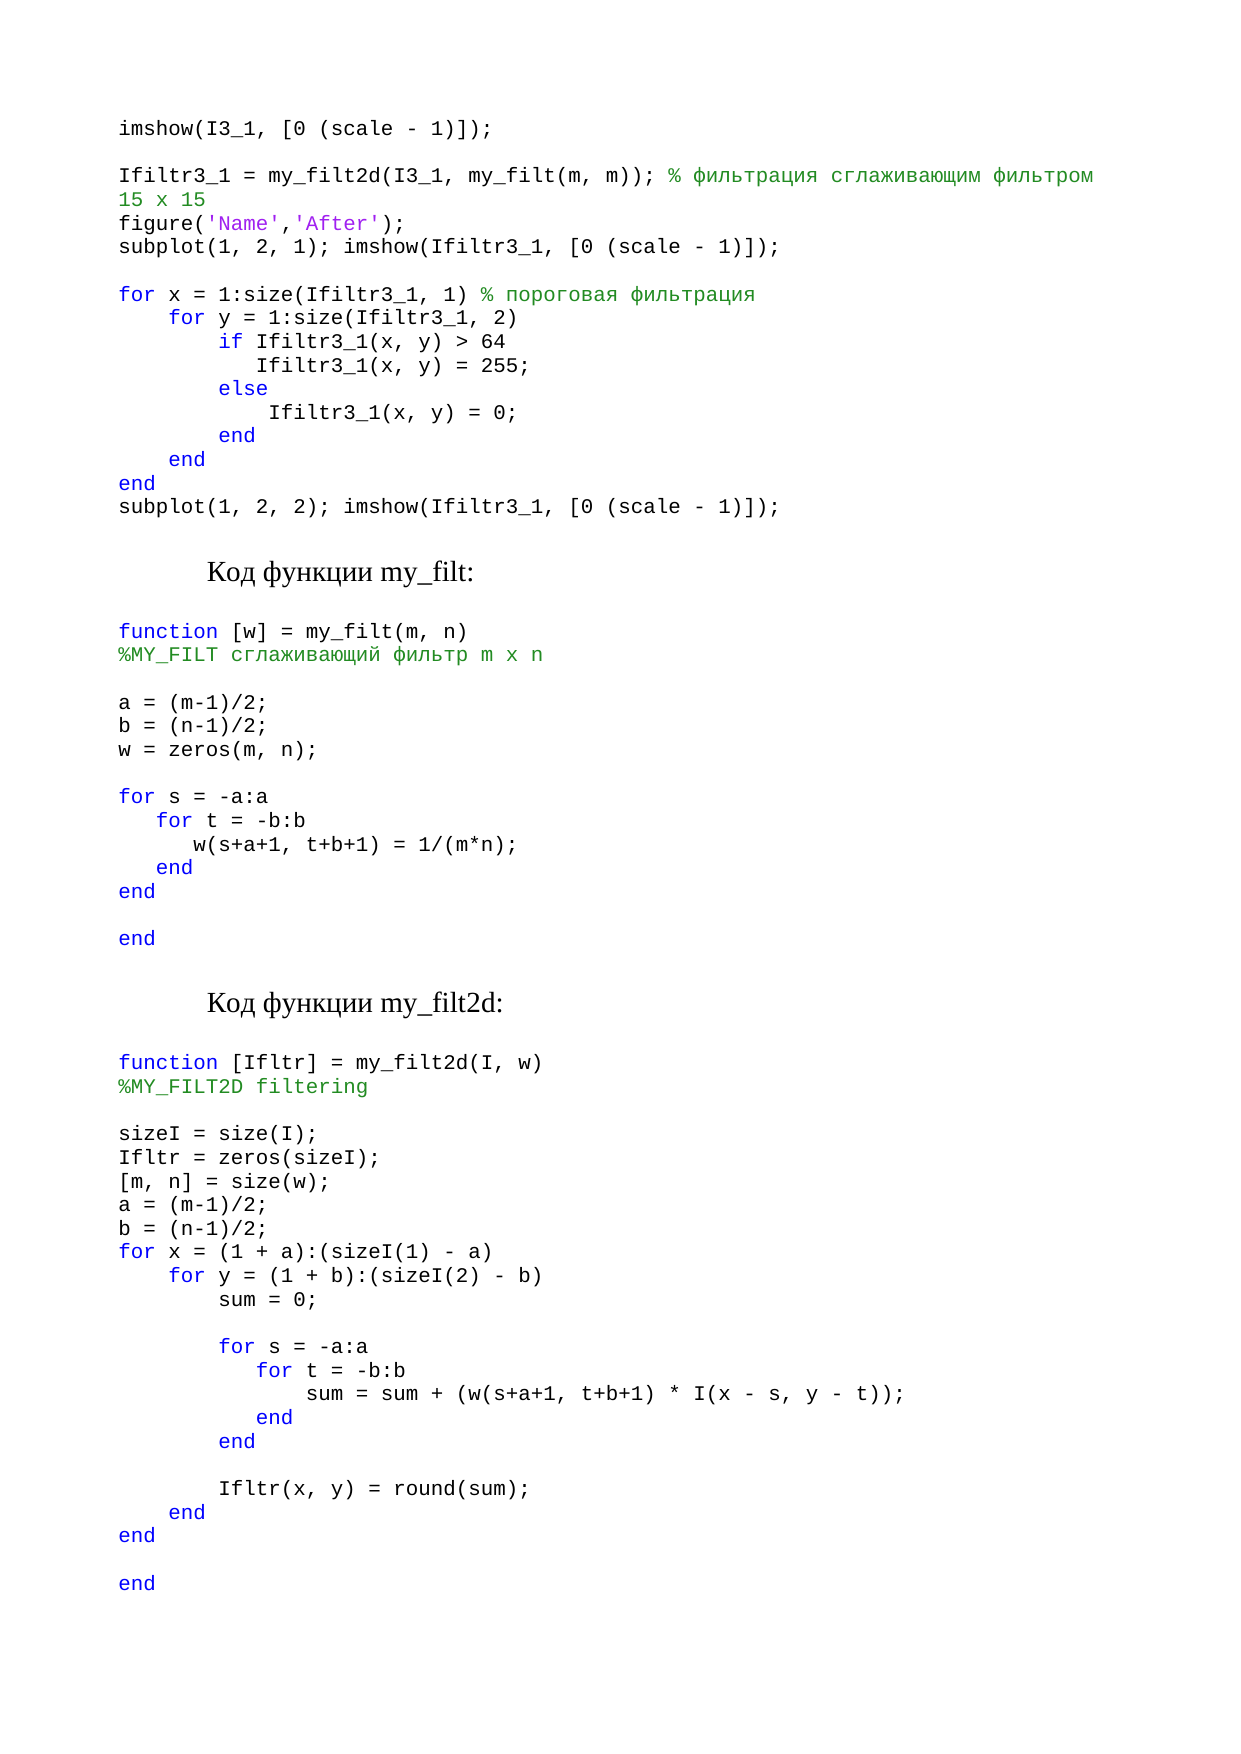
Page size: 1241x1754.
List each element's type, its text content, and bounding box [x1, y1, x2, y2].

text b = (n-1)/2; [118, 715, 1122, 739]
text figure('Name','After'); [118, 213, 1122, 236]
text subplot(1, 2, 1); imshow(Ifiltr3_1, [0 (scale - 1)]); [118, 236, 1122, 260]
text [m, n] = size(w); [118, 1171, 1122, 1194]
text imshow(I3_1, [0 (scale - 1)]); [118, 118, 1122, 142]
text function [Ifltr] = my_filt2d(I, w) [118, 1052, 1122, 1076]
text sum = sum + (w(s+a+1, t+b+1) * I(x - s, y - t)); [118, 1383, 1122, 1407]
text end [118, 1573, 1122, 1596]
text end [118, 473, 1122, 496]
text end [118, 449, 1122, 473]
text for s = -a:a [118, 1336, 1122, 1360]
text end [118, 1407, 1122, 1431]
text end [118, 928, 1122, 952]
text b = (n-1)/2; [118, 1218, 1122, 1242]
text Код функции my_filt: [118, 554, 1122, 587]
text Ifiltr3_1 = my_filt2d(I3_1, my_filt(m, m)); % фильтрация сглаживающим фильтром 15 x 15 [118, 165, 1122, 213]
text a = (m-1)/2; [118, 692, 1122, 715]
text end [118, 881, 1122, 904]
text for t = -b:b [118, 810, 1122, 833]
text Ifiltr3_1(x, y) = 255; [118, 354, 1122, 378]
text for x = 1:size(Ifiltr3_1, 1) % пороговая фильтрация [118, 284, 1122, 307]
text end [118, 1525, 1122, 1549]
text else [118, 378, 1122, 402]
text Ifltr(x, y) = round(sum); [118, 1478, 1122, 1502]
text for y = 1:size(Ifiltr3_1, 2) [118, 307, 1122, 331]
text %MY_FILT сглаживающий фильтр m x n [118, 644, 1122, 668]
text for x = (1 + a):(sizeI(1) - a) [118, 1242, 1122, 1265]
text sizeI = size(I); [118, 1123, 1122, 1147]
text end [118, 426, 1122, 449]
text end [118, 1431, 1122, 1454]
text function [w] = my_filt(m, n) [118, 621, 1122, 644]
text a = (m-1)/2; [118, 1194, 1122, 1218]
text Ifltr = zeros(sizeI); [118, 1147, 1122, 1171]
text sum = 0; [118, 1289, 1122, 1312]
text for t = -b:b [118, 1360, 1122, 1383]
text for s = -a:a [118, 786, 1122, 810]
text end [118, 857, 1122, 881]
text w = zeros(m, n); [118, 739, 1122, 763]
text for y = (1 + b):(sizeI(2) - b) [118, 1265, 1122, 1289]
text end [118, 1502, 1122, 1525]
text w(s+a+1, t+b+1) = 1/(m*n); [118, 833, 1122, 857]
text Ifiltr3_1(x, y) = 0; [118, 402, 1122, 426]
text Код функции my_filt2d: [118, 985, 1122, 1019]
text %MY_FILT2D filtering [118, 1076, 1122, 1100]
text if Ifiltr3_1(x, y) > 64 [118, 331, 1122, 354]
text subplot(1, 2, 2); imshow(Ifiltr3_1, [0 (scale - 1)]); [118, 496, 1122, 520]
